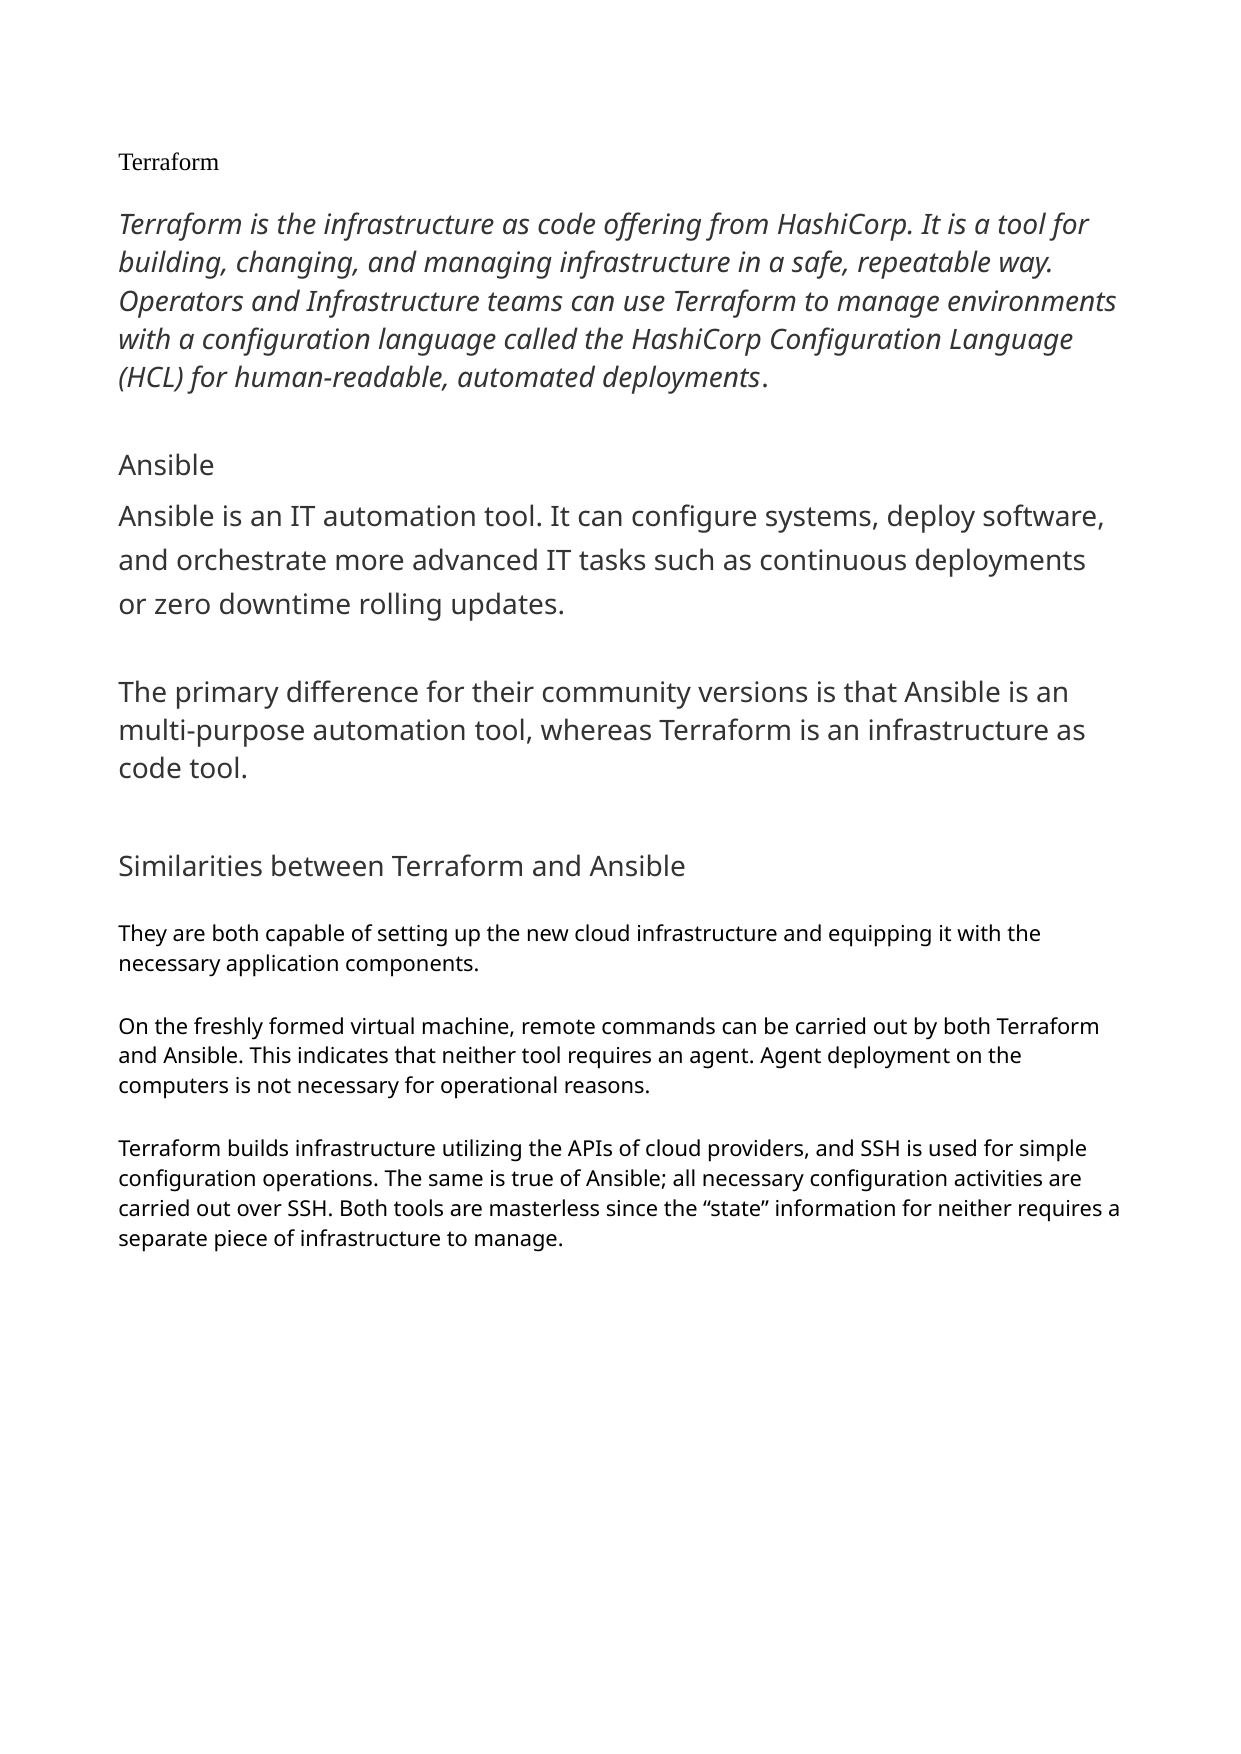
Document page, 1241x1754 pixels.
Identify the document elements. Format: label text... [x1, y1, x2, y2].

text The primary difference for their community versions is that Ansible is an multi-purpose automation tool, whereas Terraform is an infrastructure as code tool. [118, 672, 1122, 787]
subtitle They are both capable of setting up the new cloud infrastructure and equipping it with the necessary application components. [118, 918, 1122, 977]
subtitle Similarities between Terraform and Ansible [118, 846, 1122, 884]
subtitle Ansible [118, 446, 1122, 484]
text Terraform [118, 147, 1122, 176]
text Ansible is an IT automation tool. It can configure systems, deploy software, and orchestrate more advanced IT tasks such as continuous deployments or zero downtime rolling updates. [118, 496, 1122, 623]
text Terraform is the infrastructure as code offering from HashiCorp. It is a tool for building, changing, and managing infrastructure in a safe, repeatable way. Operators and Infrastructure teams can use Terraform to manage environments with a configuration language called the HashiCorp Configuration Language (HCL) for human-readable, automated deployments. [118, 204, 1122, 396]
subtitle Terraform builds infrastructure utilizing the APIs of cloud providers, and SSH is used for simple configuration operations. The same is true of Ansible; all necessary configuration activities are carried out over SSH. Both tools are masterless since the “state” information for neither requires a separate piece of infrastructure to manage. [118, 1133, 1122, 1253]
subtitle On the freshly formed virtual machine, remote commands can be carried out by both Terraform and Ansible. This indicates that neither tool requires an agent. Agent deployment on the computers is not necessary for operational reasons. [118, 1011, 1122, 1100]
